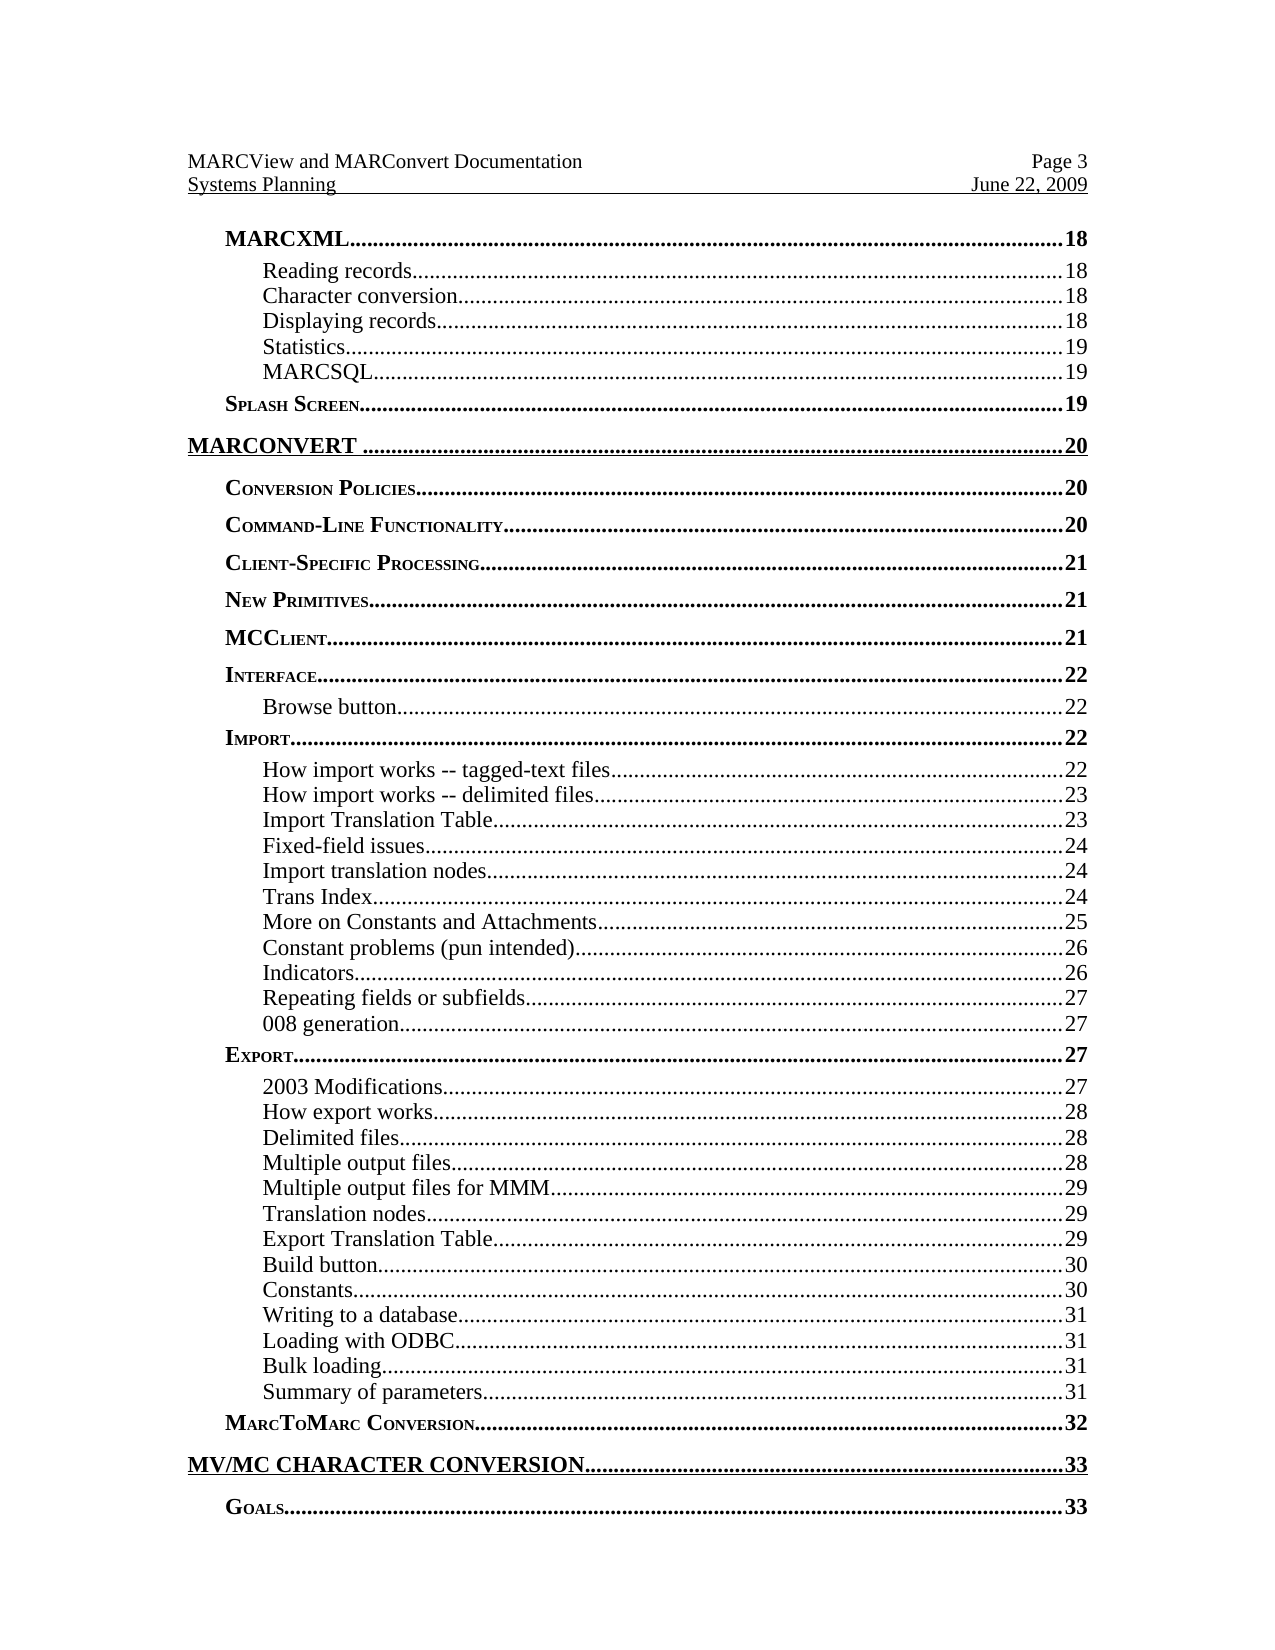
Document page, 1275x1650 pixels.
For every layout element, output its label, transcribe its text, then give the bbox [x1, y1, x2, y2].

text Loading with ODBC 31 [262, 1328, 1087, 1353]
text Bulk loading 31 [262, 1353, 1087, 1379]
text Reading records 18 [262, 258, 1087, 283]
text Fixed-field issues 24 [262, 833, 1087, 858]
text Browse button 22 [262, 694, 1087, 719]
text 008 generation 27 [262, 1011, 1087, 1036]
text More on Constants and Attachments 25 [262, 909, 1087, 934]
text MCClient 21 [225, 625, 1087, 650]
text Build button 30 [262, 1252, 1087, 1277]
text How import works -- tagged-text files 22 [262, 757, 1087, 782]
text Translation nodes 29 [262, 1201, 1087, 1226]
text MARCXML 18 [225, 226, 1087, 252]
text Import Translation Table 23 [262, 807, 1087, 833]
text 2003 Modifications 27 [262, 1074, 1087, 1099]
text MarcToMarc Conversion 32 [225, 1410, 1087, 1436]
text Multiple output files for MMM 29 [262, 1175, 1087, 1201]
text Client-Specific Processing 21 [225, 550, 1087, 575]
text Indicators 26 [262, 960, 1087, 985]
text Import 22 [225, 725, 1087, 751]
text Writing to a database 31 [262, 1302, 1087, 1328]
text Displaying records 18 [262, 308, 1087, 334]
text MARCSQL 19 [262, 359, 1087, 385]
text Statistics 19 [262, 334, 1087, 359]
text Import translation nodes 24 [262, 858, 1087, 884]
text Interface 22 [225, 662, 1087, 688]
text Command-Line Functionality 20 [225, 512, 1087, 538]
text MARConvert 20 [187, 433, 1087, 455]
text Trans Index 24 [262, 884, 1087, 909]
text Splash Screen 19 [225, 391, 1087, 416]
text Goals 33 [225, 1494, 1087, 1519]
text Constants 30 [262, 1277, 1087, 1302]
text Export 27 [225, 1042, 1087, 1068]
text Character conversion 18 [262, 283, 1087, 308]
text Delimited files 28 [262, 1124, 1087, 1150]
text Multiple output files 28 [262, 1150, 1087, 1175]
text Conversion Policies 20 [225, 475, 1087, 500]
text MV/MC Character Conversion 33 [187, 1452, 1087, 1474]
text Export Translation Table 29 [262, 1226, 1087, 1252]
text New Primitives 21 [225, 587, 1087, 613]
text Constant problems (pun intended) 26 [262, 934, 1087, 960]
text How import works -- delimited files 23 [262, 782, 1087, 807]
text Repeating fields or subfields 27 [262, 985, 1087, 1011]
text How export works 28 [262, 1099, 1087, 1124]
text Summary of parameters 31 [262, 1379, 1087, 1404]
